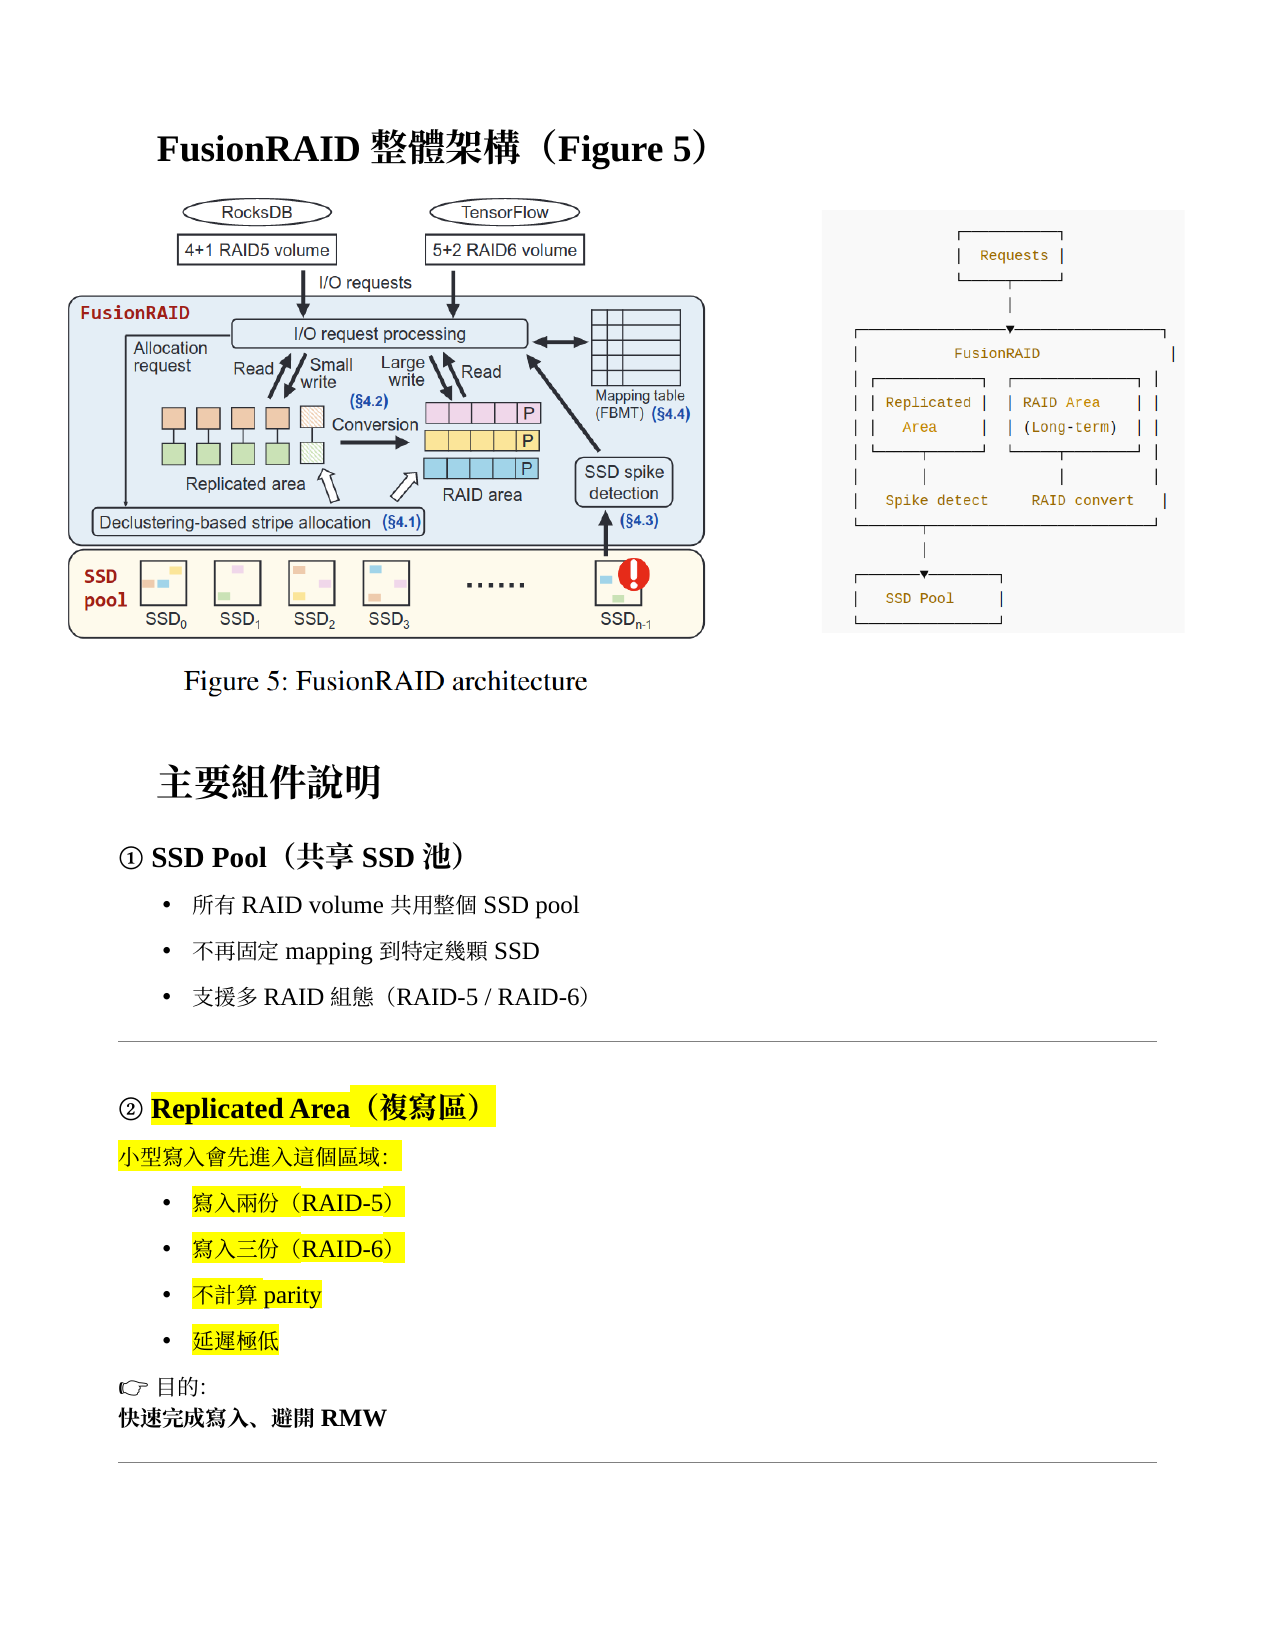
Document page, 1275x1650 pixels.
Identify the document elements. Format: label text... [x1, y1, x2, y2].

list 不再固定 mapping 到特定幾顆 SSD [162, 934, 1157, 966]
list 寫入三份（RAID-6） [162, 1232, 1157, 1263]
picture [46, 184, 724, 704]
list 寫入兩份（RAID-5） [162, 1186, 1157, 1217]
list 支援多 RAID 組態（RAID-5 / RAID-6） [162, 980, 1157, 1012]
text 👉 目的： 快速完成寫入、避開 RMW [118, 1370, 1157, 1433]
subtitle ② Replicated Area（複寫區） [118, 1085, 1157, 1127]
subtitle 🧩 FusionRAID 整體架構（Figure 5） [118, 118, 1157, 172]
list 不計算 parity [162, 1278, 1157, 1309]
picture [821, 210, 1185, 633]
list 所有 RAID volume 共用整個 SSD pool [162, 888, 1157, 920]
subtitle ① SSD Pool（共享 SSD 池） [118, 834, 1157, 876]
list 延遲極低 [162, 1324, 1157, 1355]
subtitle 🧱 主要組件說明 [118, 753, 1157, 807]
text 小型寫入會先進入這個區域： [118, 1140, 1157, 1171]
